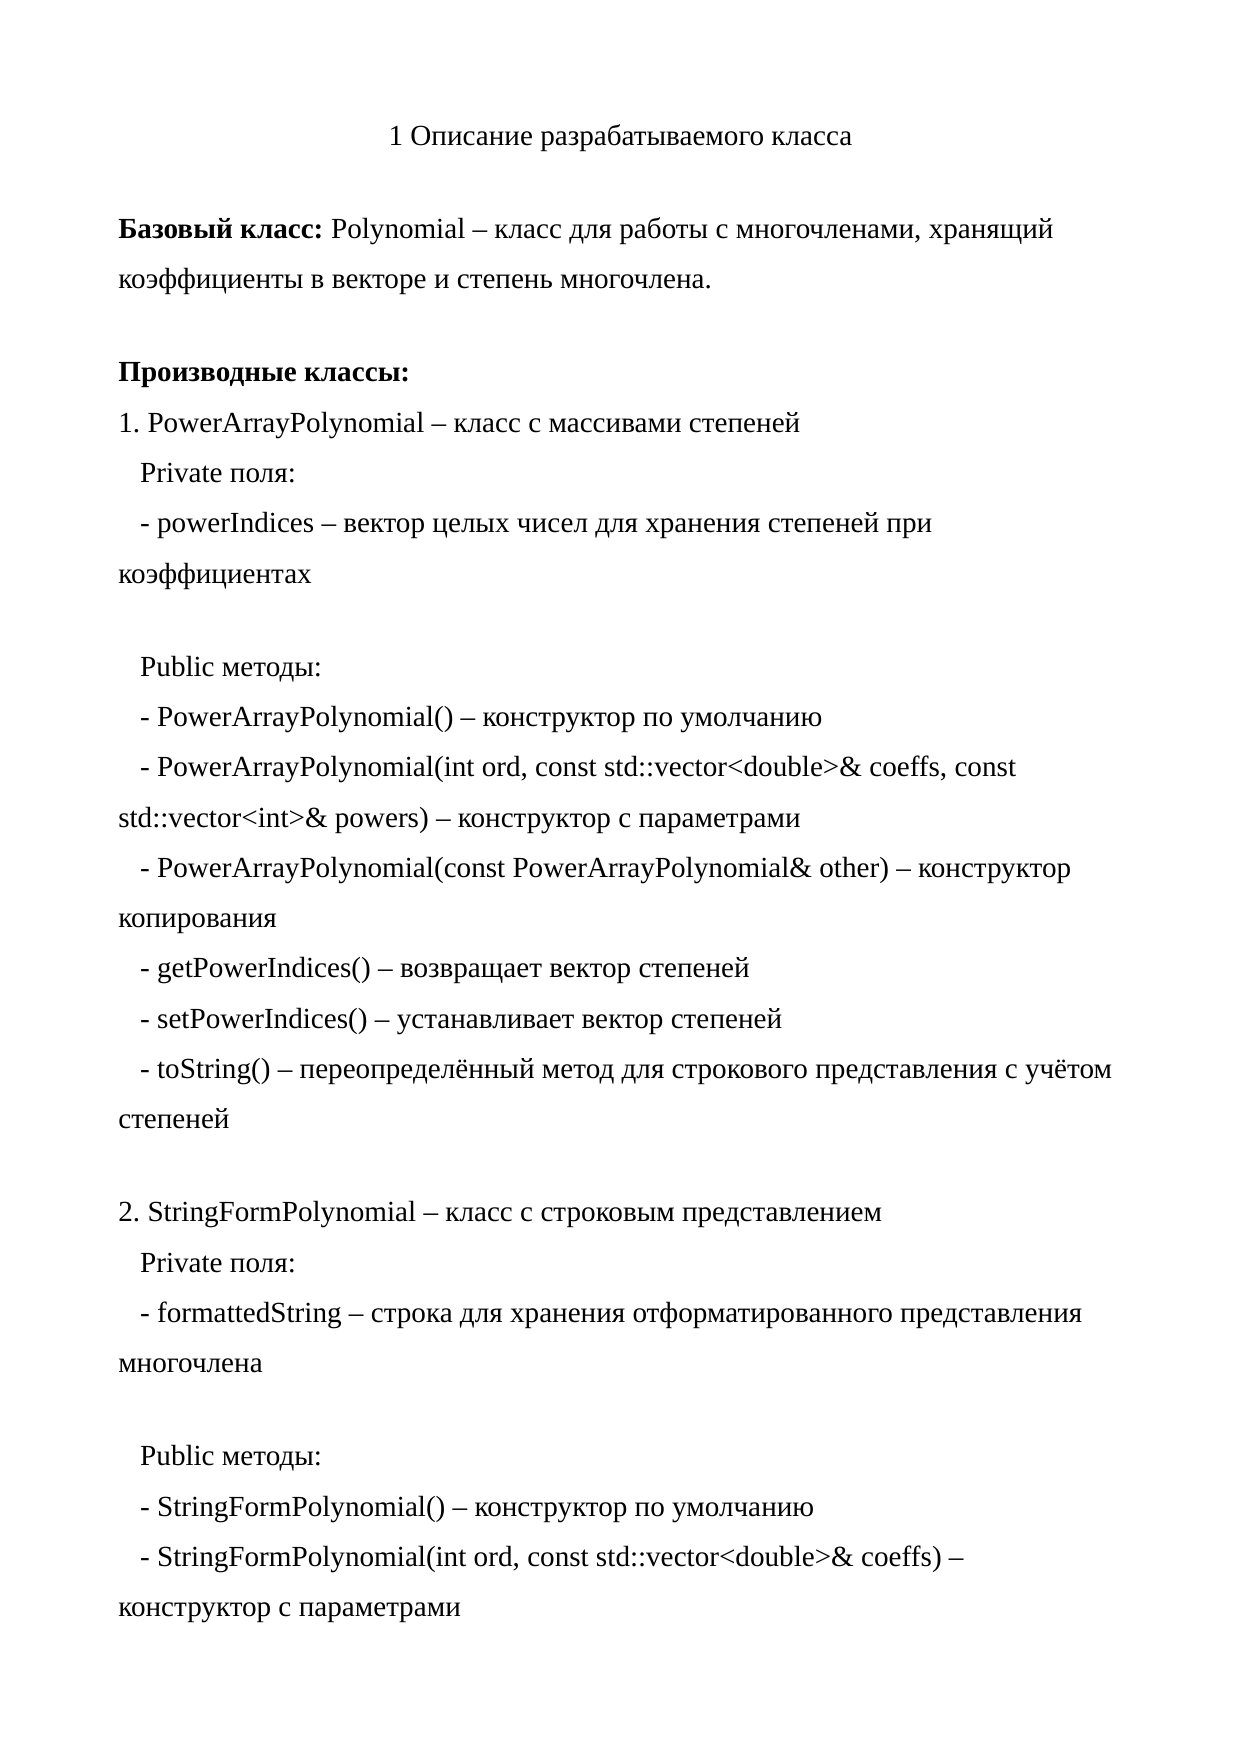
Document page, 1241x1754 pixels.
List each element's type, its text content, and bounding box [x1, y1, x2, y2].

text 2. StringFormPolynomial – класс с строковым представлением [118, 1194, 1122, 1228]
text Производные классы: [118, 354, 1122, 388]
text - setPowerIndices() – устанавливает вектор степеней [118, 1001, 1122, 1034]
text - PowerArrayPolynomial(const PowerArrayPolynomial& other) – конструктор копирования [118, 850, 1122, 934]
text Private поля: [118, 1245, 1122, 1278]
text 1. PowerArrayPolynomial – класс с массивами степеней [118, 405, 1122, 438]
text - StringFormPolynomial() – конструктор по умолчанию [118, 1489, 1122, 1522]
text Public методы: [118, 649, 1122, 682]
text 1 Описание разрабатываемого класса [118, 118, 1122, 152]
text - PowerArrayPolynomial(int ord, const std::vector<double>& coeffs, const std::vector<int>& powers) – конструктор с параметрами [118, 749, 1122, 833]
text Private поля: [118, 455, 1122, 489]
text Базовый класс: Polynomial – класс для работы с многочленами, хранящий коэффициенты в векторе и степень многочлена. [118, 211, 1122, 295]
text - powerIndices – вектор целых чисел для хранения степеней при коэффициентах [118, 505, 1122, 589]
text - PowerArrayPolynomial() – конструктор по умолчанию [118, 699, 1122, 733]
text - formattedString – строка для хранения отформатированного представления многочлена [118, 1295, 1122, 1379]
text - StringFormPolynomial(int ord, const std::vector<double>& coeffs) – конструктор с параметрами [118, 1539, 1122, 1623]
text Public методы: [118, 1438, 1122, 1472]
text - toString() – переопределённый метод для строкового представления с учётом степеней [118, 1051, 1122, 1135]
text - getPowerIndices() – возвращает вектор степеней [118, 951, 1122, 984]
